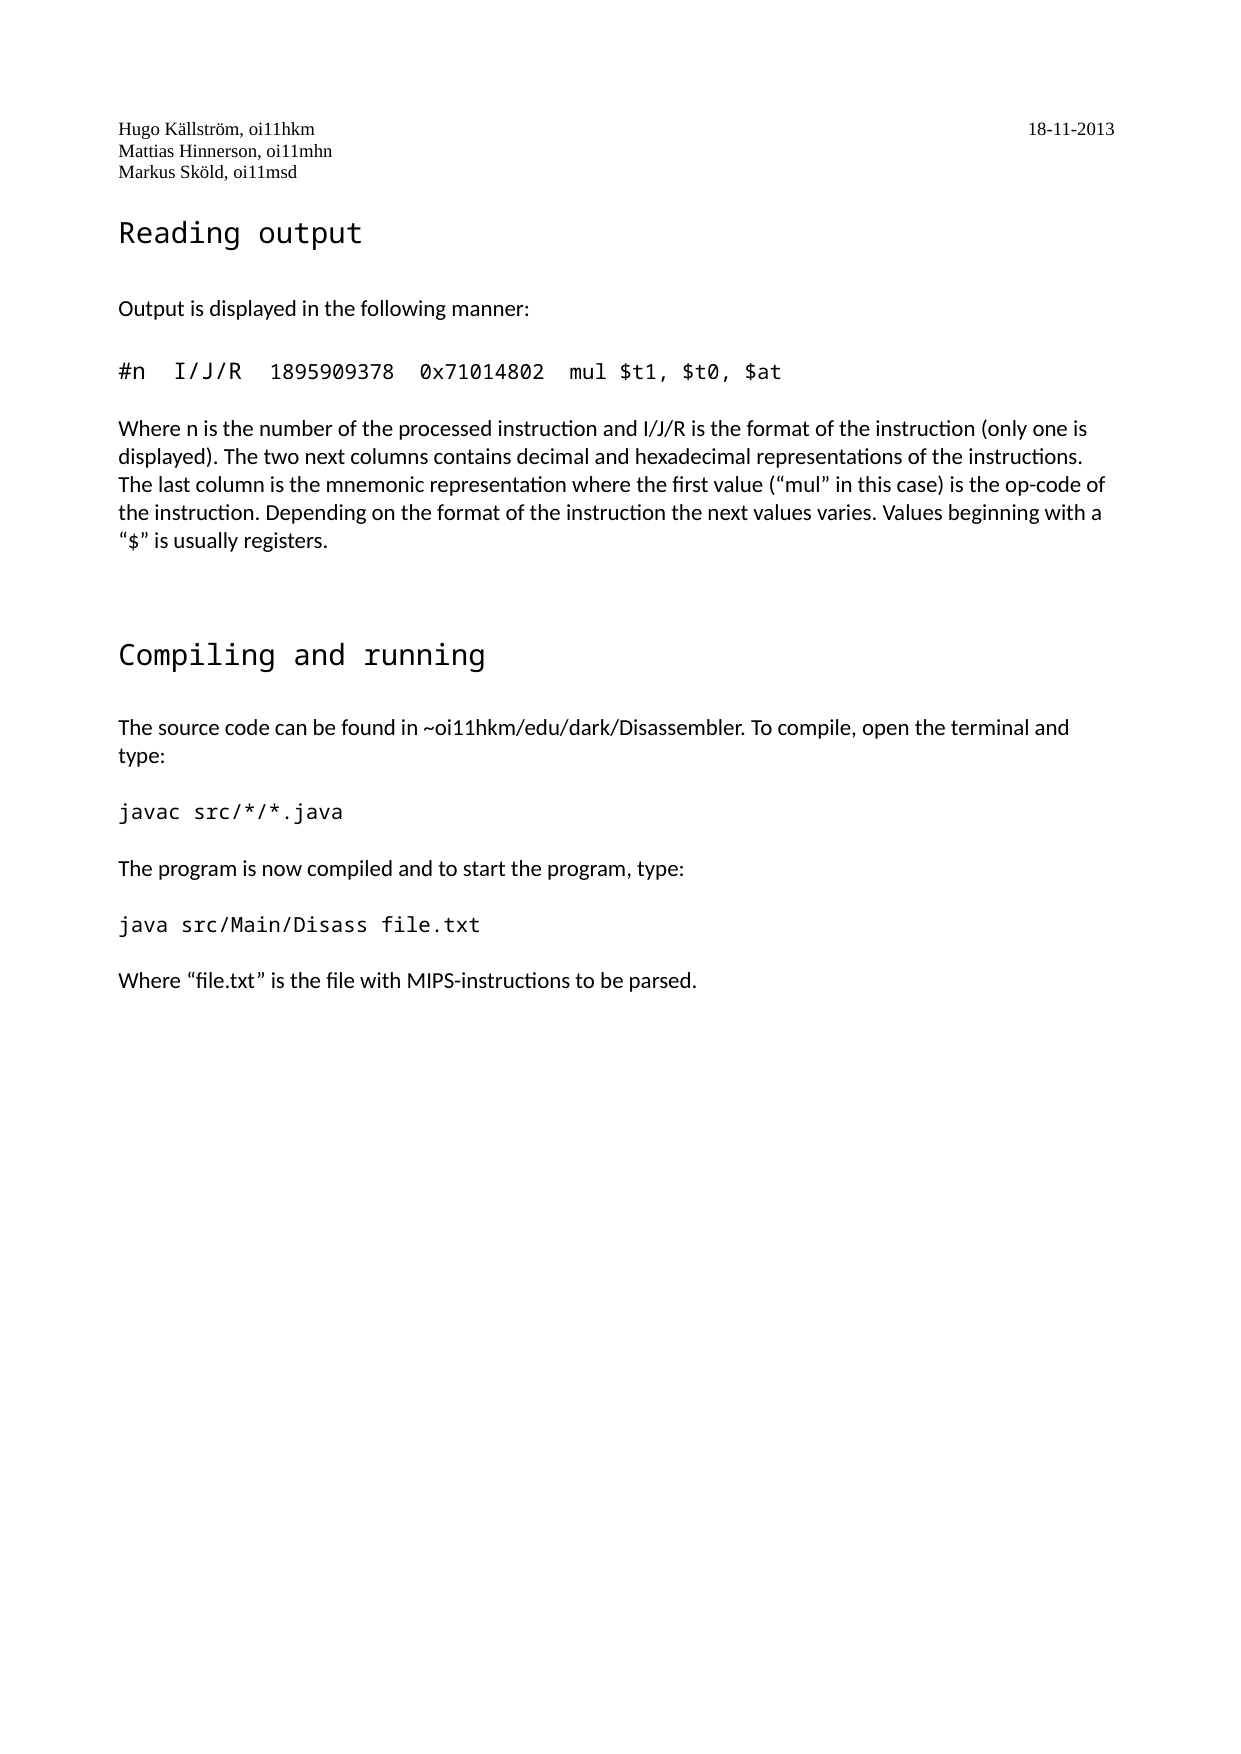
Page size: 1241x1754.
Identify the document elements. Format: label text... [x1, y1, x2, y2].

text The source code can be found in ~oi11hkm/edu/dark/Disassembler. To compile, open the terminal and type: [118, 713, 1122, 769]
text Where n is the number of the processed instruction and I/J/R is the format of the instruction (only one is displayed). The two next columns contains decimal and hexadecimal representations of the instructions. The last column is the mnemonic representation where the first value (“mul” in this case) is the op-code of the instruction. Depending on the format of the instruction the next values varies. Values beginning with a “$” is usually registers. [118, 414, 1122, 554]
text javac src/*/*.java [118, 797, 1122, 826]
text java src/Main/Disass file.txt [118, 910, 1122, 939]
text #n I/J/R 1895909378 0x71014802 mul $t1, $t0, $at [118, 355, 1122, 386]
text Where “file.txt” is the file with MIPS-instructions to be parsed. [118, 967, 1122, 995]
text The program is now compiled and to start the program, type: [118, 854, 1122, 882]
text Compiling and running [118, 634, 1122, 673]
text Reading output [118, 213, 1122, 252]
text Output is displayed in the following manner: [118, 292, 1122, 323]
